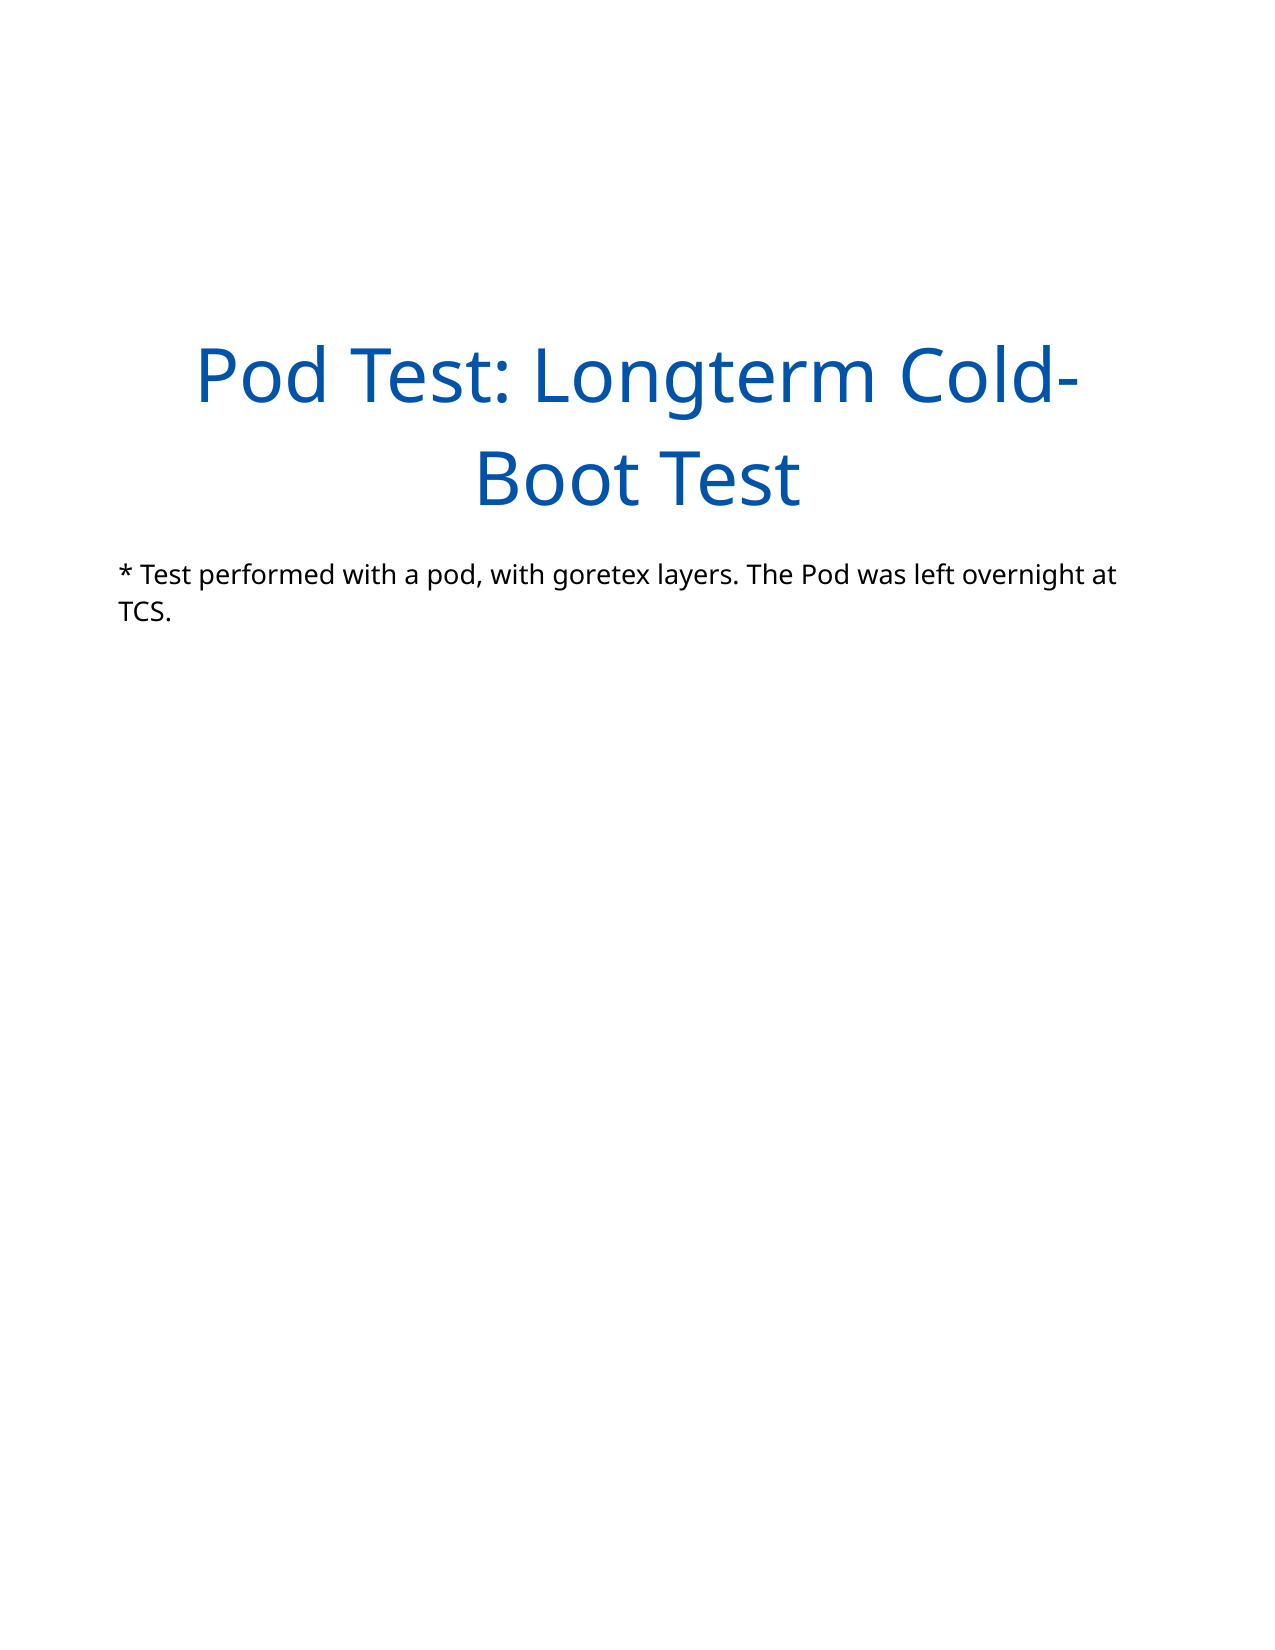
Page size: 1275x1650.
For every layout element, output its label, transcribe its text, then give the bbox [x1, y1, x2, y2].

text Pod Test: Longterm Cold-Boot Test [118, 322, 1157, 527]
text * Test performed with a pod, with goretex layers. The Pod was left overnight at TCS. [118, 556, 1157, 629]
